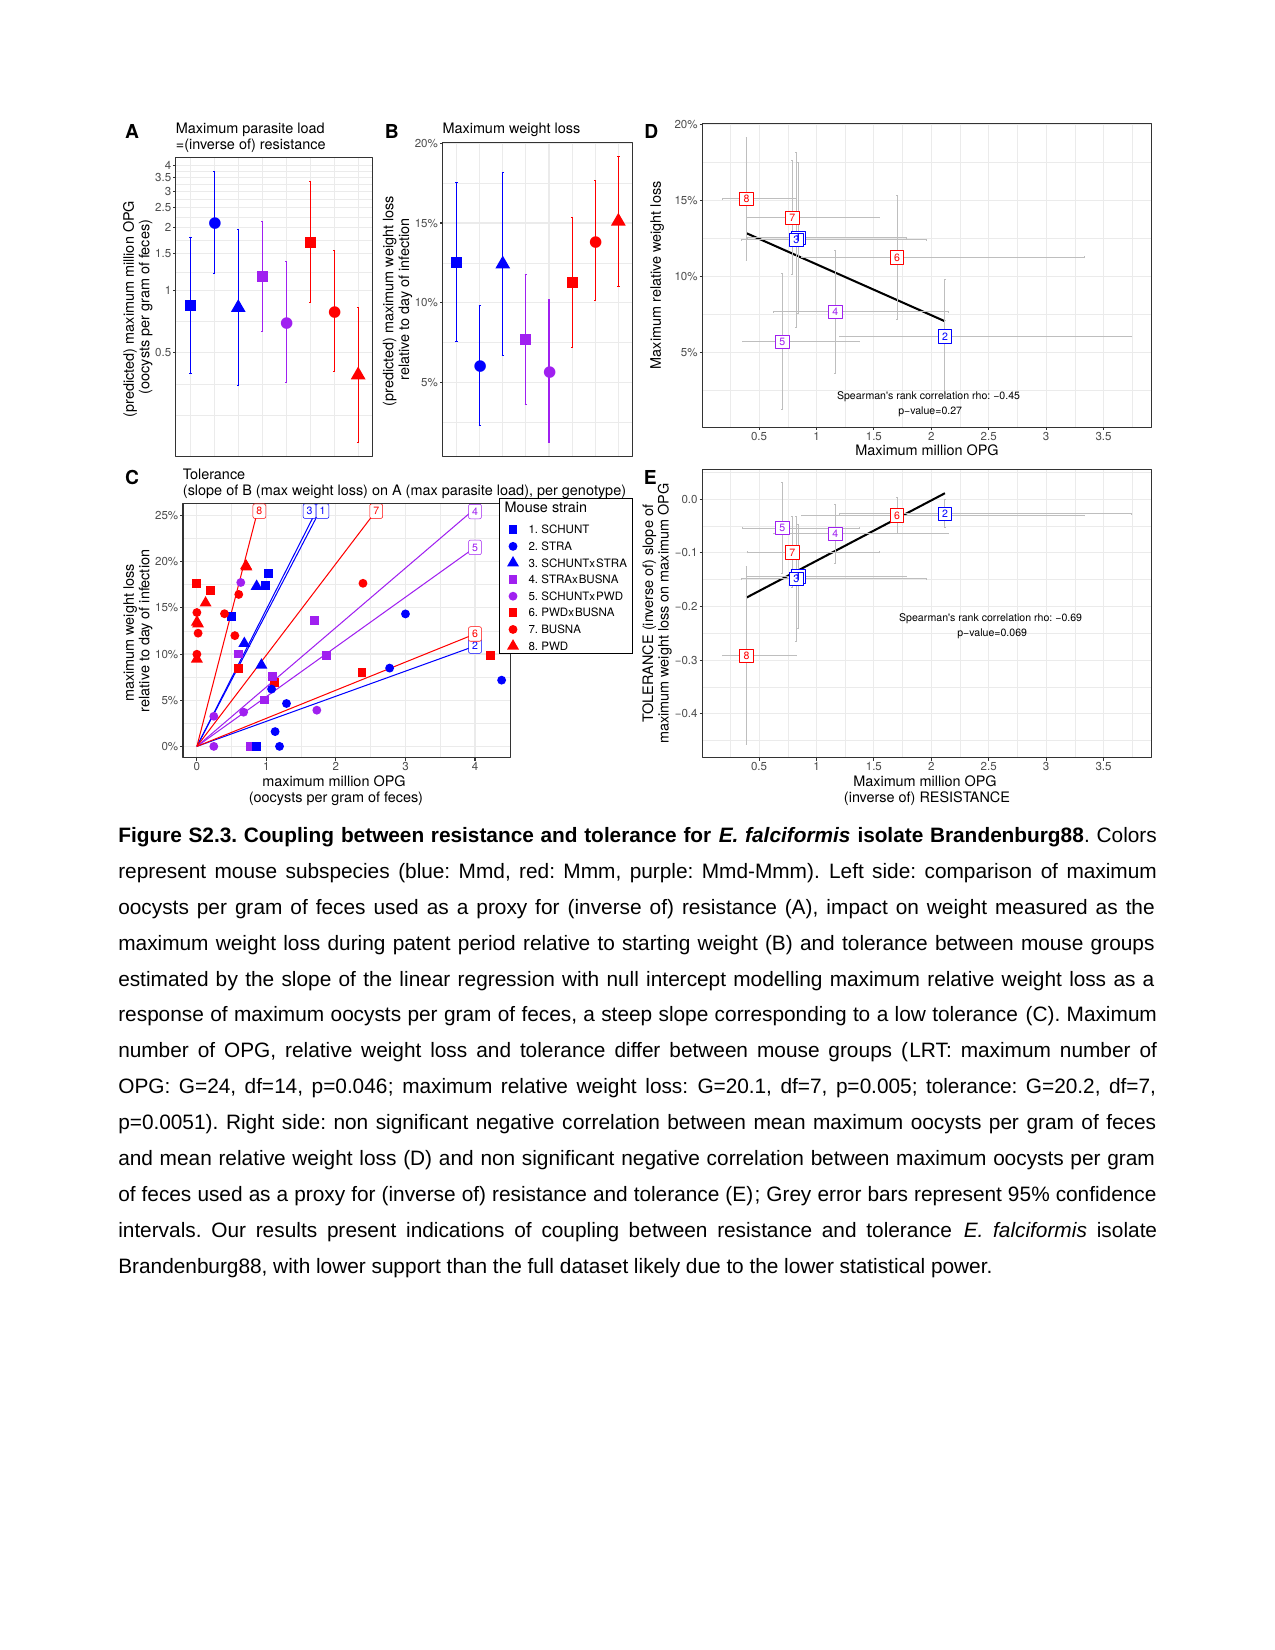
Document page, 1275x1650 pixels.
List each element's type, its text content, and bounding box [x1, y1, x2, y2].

text Figure S2.3. Coupling between resistance and tolerance for E. falciformis isolate Brandenburg88. Colors represent mouse subspecies (blue: Mmd, red: Mmm, purple: Mmd-Mmm). Left side: comparison of maximum oocysts per gram of feces used as a proxy for (inverse of) resistance (A), impact on weight measured as the maximum weight loss during patent period relative to starting weight (B) and tolerance between mouse groups estimated by the slope of the linear regression with null intercept modelling maximum relative weight loss as a response of maximum oocysts per gram of feces, a steep slope corresponding to a low tolerance (C). Maximum number of OPG, relative weight loss and tolerance differ between mouse groups (LRT: maximum number of OPG: G=24, df=14, p=0.046; maximum relative weight loss: G=20.1, df=7, p=0.005; tolerance: G=20.2, df=7, p=0.0051). Right side: non significant negative correlation between mean maximum oocysts per gram of feces and mean relative weight loss (D) and non significant negative correlation between maximum oocysts per gram of feces used as a proxy for (inverse of) resistance and tolerance (E); Grey error bars represent 95% confidence intervals. Our results present indications of coupling between resistance and tolerance E. falciformis isolate Brandenburg88, with lower support than the full dataset likely due to the lower statistical power. [118, 811, 1157, 1278]
